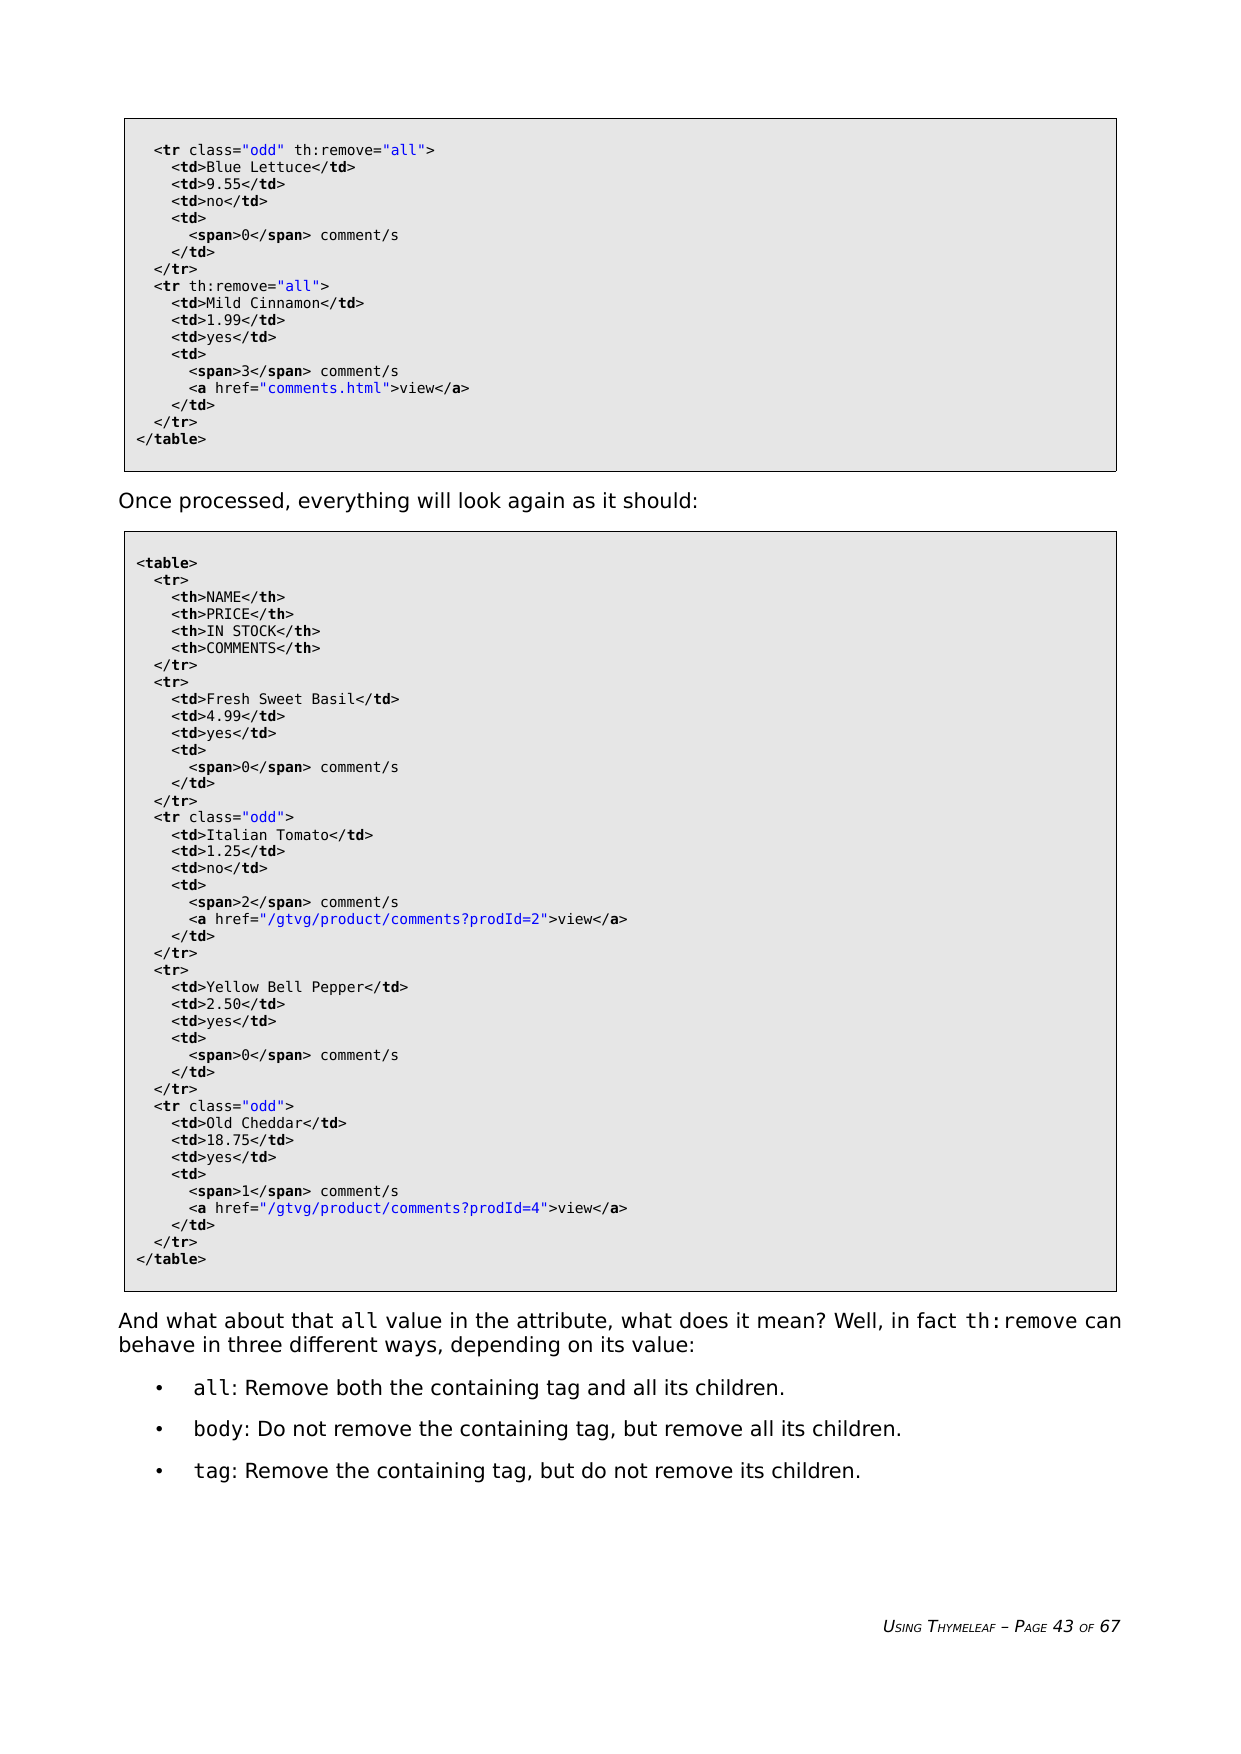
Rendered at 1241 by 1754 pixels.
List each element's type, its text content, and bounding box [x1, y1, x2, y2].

text <tr class="odd" th:remove="all"> <td>Blue Lettuce</td> <td>9.55</td> <td>no</td> <td> <span>0</span> comment/s </td> </tr> <tr th:remove="all"> <td>Mild Cinnamon</td> <td>1.99</td> <td>yes</td> <td> <span>3</span> comment/s <a href="comments.html">view</a> </td> </tr> </table> [125, 119, 1116, 471]
list body: Do not remove the containing tag, but remove all its children. [156, 1417, 1122, 1442]
text Once processed, everything will look again as it should: [118, 489, 1122, 513]
list tag: Remove the containing tag, but do not remove its children. [156, 1459, 1122, 1484]
text <table> <tr> <th>NAME</th> <th>PRICE</th> <th>IN STOCK</th> <th>COMMENTS</th> </tr> <tr> <td>Fresh Sweet Basil</td> <td>4.99</td> <td>yes</td> <td> <span>0</span> comment/s </td> </tr> <tr class="odd"> <td>Italian Tomato</td> <td>1.25</td> <td>no</td> <td> <span>2</span> comment/s <a href="/gtvg/product/comments?prodId=2">view</a> </td> </tr> <tr> <td>Yellow Bell Pepper</td> <td>2.50</td> <td>yes</td> <td> <span>0</span> comment/s </td> </tr> <tr class="odd"> <td>Old Cheddar</td> <td>18.75</td> <td>yes</td> <td> <span>1</span> comment/s <a href="/gtvg/product/comments?prodId=4">view</a> </td> </tr> </table> [125, 532, 1116, 1291]
text And what about that all value in the attribute, what does it mean? Well, in fact th:remove can behave in three different ways, depending on its value: [118, 1309, 1122, 1358]
list all: Remove both the containing tag and all its children. [156, 1376, 1122, 1400]
